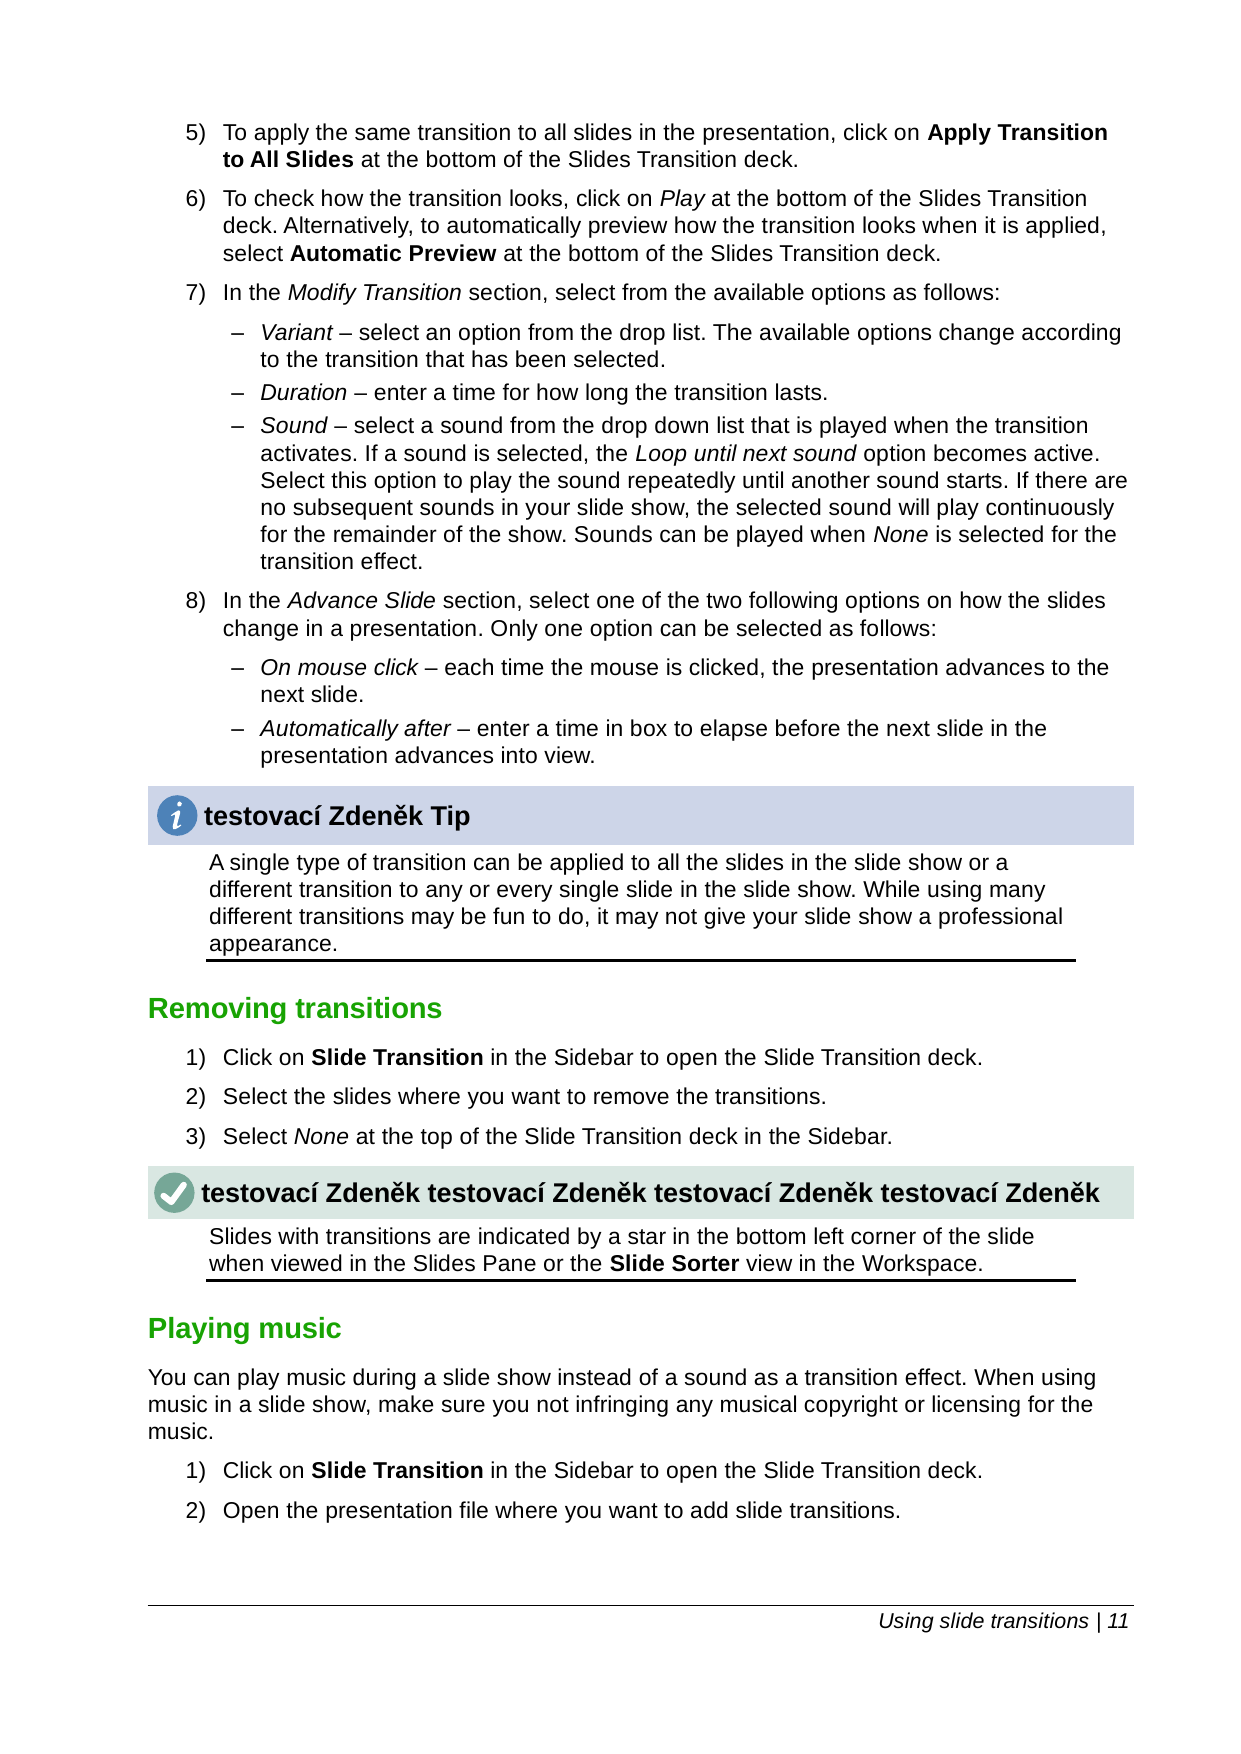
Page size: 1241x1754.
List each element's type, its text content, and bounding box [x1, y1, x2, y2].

list To apply the same transition to all slides in the presentation, click on Apply Transition to All Slides at the bottom of the Slides Transition deck. [206, 118, 1134, 172]
text Slides with transitions are indicated by a star in the bottom left corner of the slide when viewed in the Slides Pane or the Slide Sorter view in the Workspace. [206, 1219, 1076, 1279]
subtitle Playing music [148, 1311, 1134, 1344]
list Select None at the top of the Slide Transition deck in the Sidebar. [206, 1122, 1134, 1149]
list Click on Slide Transition in the Sidebar to open the Slide Transition deck. [206, 1457, 1134, 1484]
list Automatically after – enter a time in box to elapse before the next slide in the presentation advances into view. [231, 714, 1134, 768]
text You can play music during a slide show instead of a sound as a transition effect. When using music in a slide show, make sure you not infringing any musical copyright or licensing for the music. [148, 1363, 1134, 1444]
list Select the slides where you want to remove the transitions. [206, 1083, 1134, 1110]
subtitle Removing transitions [148, 991, 1134, 1024]
list Open the presentation file where you want to add slide transitions. [206, 1496, 1134, 1523]
list In the Advance Slide section, select one of the two following options on how the slides change in a presentation. Only one option can be selected as follows: [206, 587, 1134, 641]
list On mouse click – each time the mouse is clicked, the presentation advances to the next slide. [231, 653, 1134, 708]
list Click on Slide Transition in the Sidebar to open the Slide Transition deck. [206, 1043, 1134, 1070]
text A single type of transition can be applied to all the slides in the slide show or a different transition to any or every single slide in the slide show. While using many different transitions may be fun to do, it may not give your slide show a professional appearance. [206, 845, 1076, 959]
list Sound – select a sound from the drop down list that is played when the transition activates. If a sound is selected, the Loop until next sound option becomes active. Select this option to play the sound repeatedly until another sound starts. If there are no subsequent sounds in your slide show, the selected sound will play continuously for the remainder of the show. Sounds can be played when None is selected for the transition effect. [231, 412, 1134, 574]
list In the Modify Transition section, select from the available options as follows: [206, 278, 1134, 306]
list Variant – select an option from the drop list. The available options change according to the transition that has been selected. [231, 318, 1134, 372]
list Duration – enter a time for how long the transition lasts. [231, 378, 1134, 406]
list To check how the transition looks, click on Play at the bottom of the Slides Transition deck. Alternatively, to automatically preview how the transition looks when it is applied, select Automatic Preview at the bottom of the Slides Transition deck. [206, 185, 1134, 266]
subtitle testovací Zdeněk Tip [148, 786, 1134, 845]
subtitle testovací Zdeněk testovací Zdeněk testovací Zdeněk testovací Zdeněk [148, 1166, 1134, 1219]
